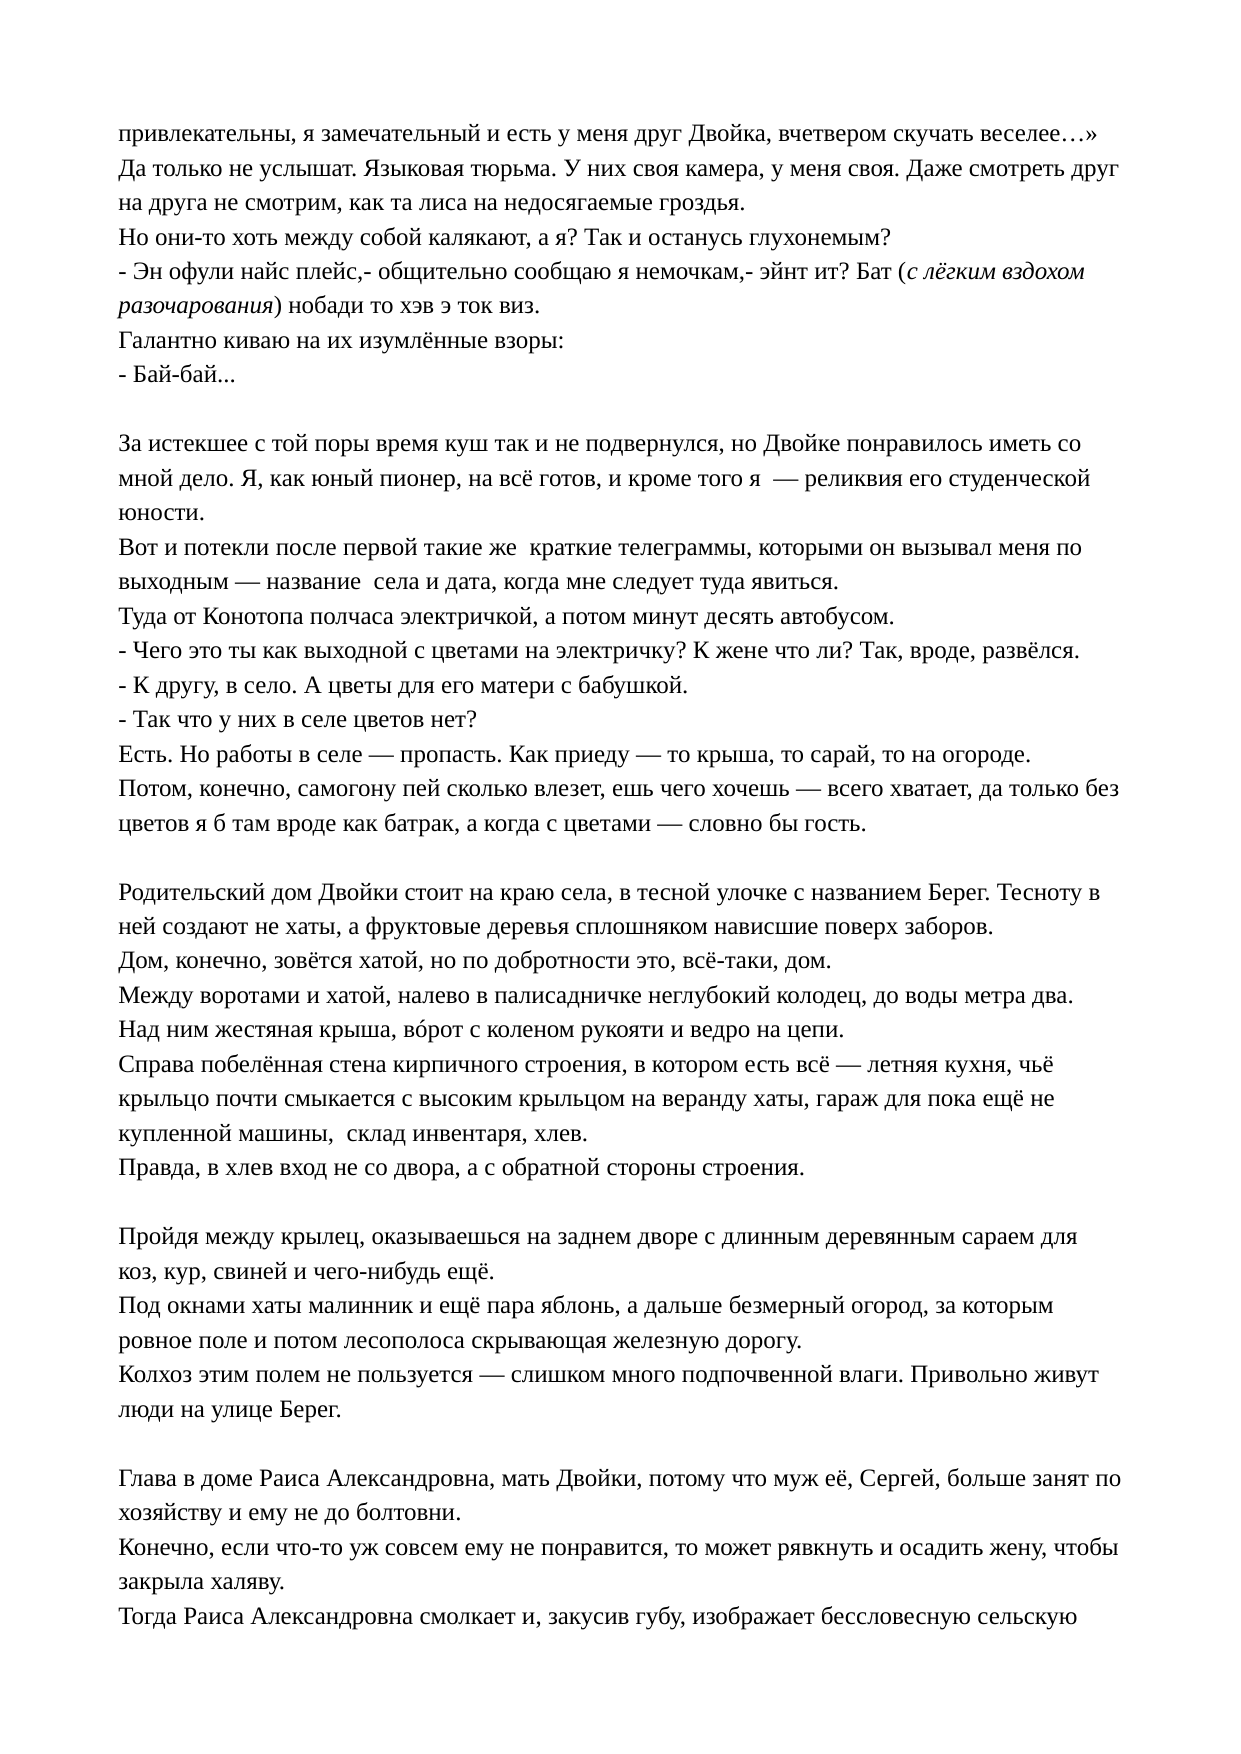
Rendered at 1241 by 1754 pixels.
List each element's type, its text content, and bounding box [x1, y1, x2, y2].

text - К другу, в село. А цветы для его матери с бабушкой. [118, 670, 1122, 698]
text За истекшее с той поры время куш так и не подвернулся, но Двойке понравилось иметь со мной дело. Я, как юный пионер, на всё готов, и кроме того я — реликвия его студенческой юности. [118, 428, 1122, 526]
text Между воротами и хатой, налево в палисадничке неглубокий колодец, до воды метра два. Над ним жестяная крыша, вóрот с коленом рукояти и ведро на цепи. [118, 980, 1122, 1043]
text Туда от Конотопа полчаса электричкой, а потом минут десять автобусом. [118, 601, 1122, 629]
text - Чего это ты как выходной с цветами на электричку? К жене что ли? Так, вроде, развёлся. [118, 635, 1122, 664]
text Вот и потекли после первой такие же краткие телеграммы, которыми он вызывал меня по выходным — название села и дата, когда мне следует туда явиться. [118, 532, 1122, 595]
text Колхоз этим полем не пользуется — слишком много подпочвенной влаги. Привольно живут люди на улице Берег. [118, 1359, 1122, 1423]
text - Бай-бай... [118, 359, 1122, 388]
text Есть. Но работы в селе — пропасть. Как приеду — то крыша, то сарай, то на огороде. [118, 739, 1122, 767]
text Дом, конечно, зовётся хатой, но по добротности это, всё-таки, дом. [118, 946, 1122, 974]
text Под окнами хаты малинник и ещё пара яблонь, а дальше безмерный огород, за которым ровное поле и потом лесополоса скрывающая железную дорогу. [118, 1290, 1122, 1354]
text Пройдя между крылец, оказываешься на заднем дворе с длинным деревянным сараем для коз, кур, свиней и чего-нибудь ещё. [118, 1221, 1122, 1285]
text - Эн офули найс плейс,- общительно сообщаю я немочкам,- эйнт ит? Бат (с лёгким вздохом разочарования) нобади то хэв э ток виз. [118, 256, 1122, 319]
text Галантно киваю на их изумлённые взоры: [118, 325, 1122, 354]
text Правда, в хлев вход не со двора, а с обратной стороны строения. [118, 1152, 1122, 1181]
text привлекательны, я замечательный и есть у меня друг Двойка, вчетвером скучать веселее…» Да только не услышат. Языковая тюрьма. У них своя камера, у меня своя. Даже смотреть друг на друга не смотрим, как та лиса на недосягаемые гроздья. [118, 118, 1122, 216]
text Глава в доме Раиса Александровна, мать Двойки, потому что муж её, Сергей, больше занят по хозяйству и ему не до болтовни. [118, 1463, 1122, 1526]
text Справа побелённая стена кирпичного строения, в котором есть всё — летняя кухня, чьё крыльцо почти смыкается с высоким крыльцом на веранду хаты, гараж для пока ещё не купленной машины, склад инвентаря, хлев. [118, 1049, 1122, 1147]
text - Так что у них в селе цветов нет? [118, 704, 1122, 733]
text Но они-то хоть между собой калякают, а я? Так и останусь глухонемым? [118, 222, 1122, 250]
text Конечно, если что-то уж совсем ему не понравится, то может рявкнуть и осадить жену, чтобы закрыла халяву. [118, 1532, 1122, 1595]
text Родительский дом Двойки стоит на краю села, в тесной улочке с названием Берег. Тесноту в ней создают не хаты, а фруктовые деревья сплошняком нависшие поверх заборов. [118, 877, 1122, 940]
text Тогда Раиса Александровна смолкает и, закусив губу, изображает бессловесную сельскую [118, 1601, 1122, 1629]
text Потом, конечно, самогону пей сколько влезет, ешь чего хочешь — всего хватает, да только без цветов я б там вроде как батрак, а когда с цветами — словно бы гость. [118, 773, 1122, 836]
